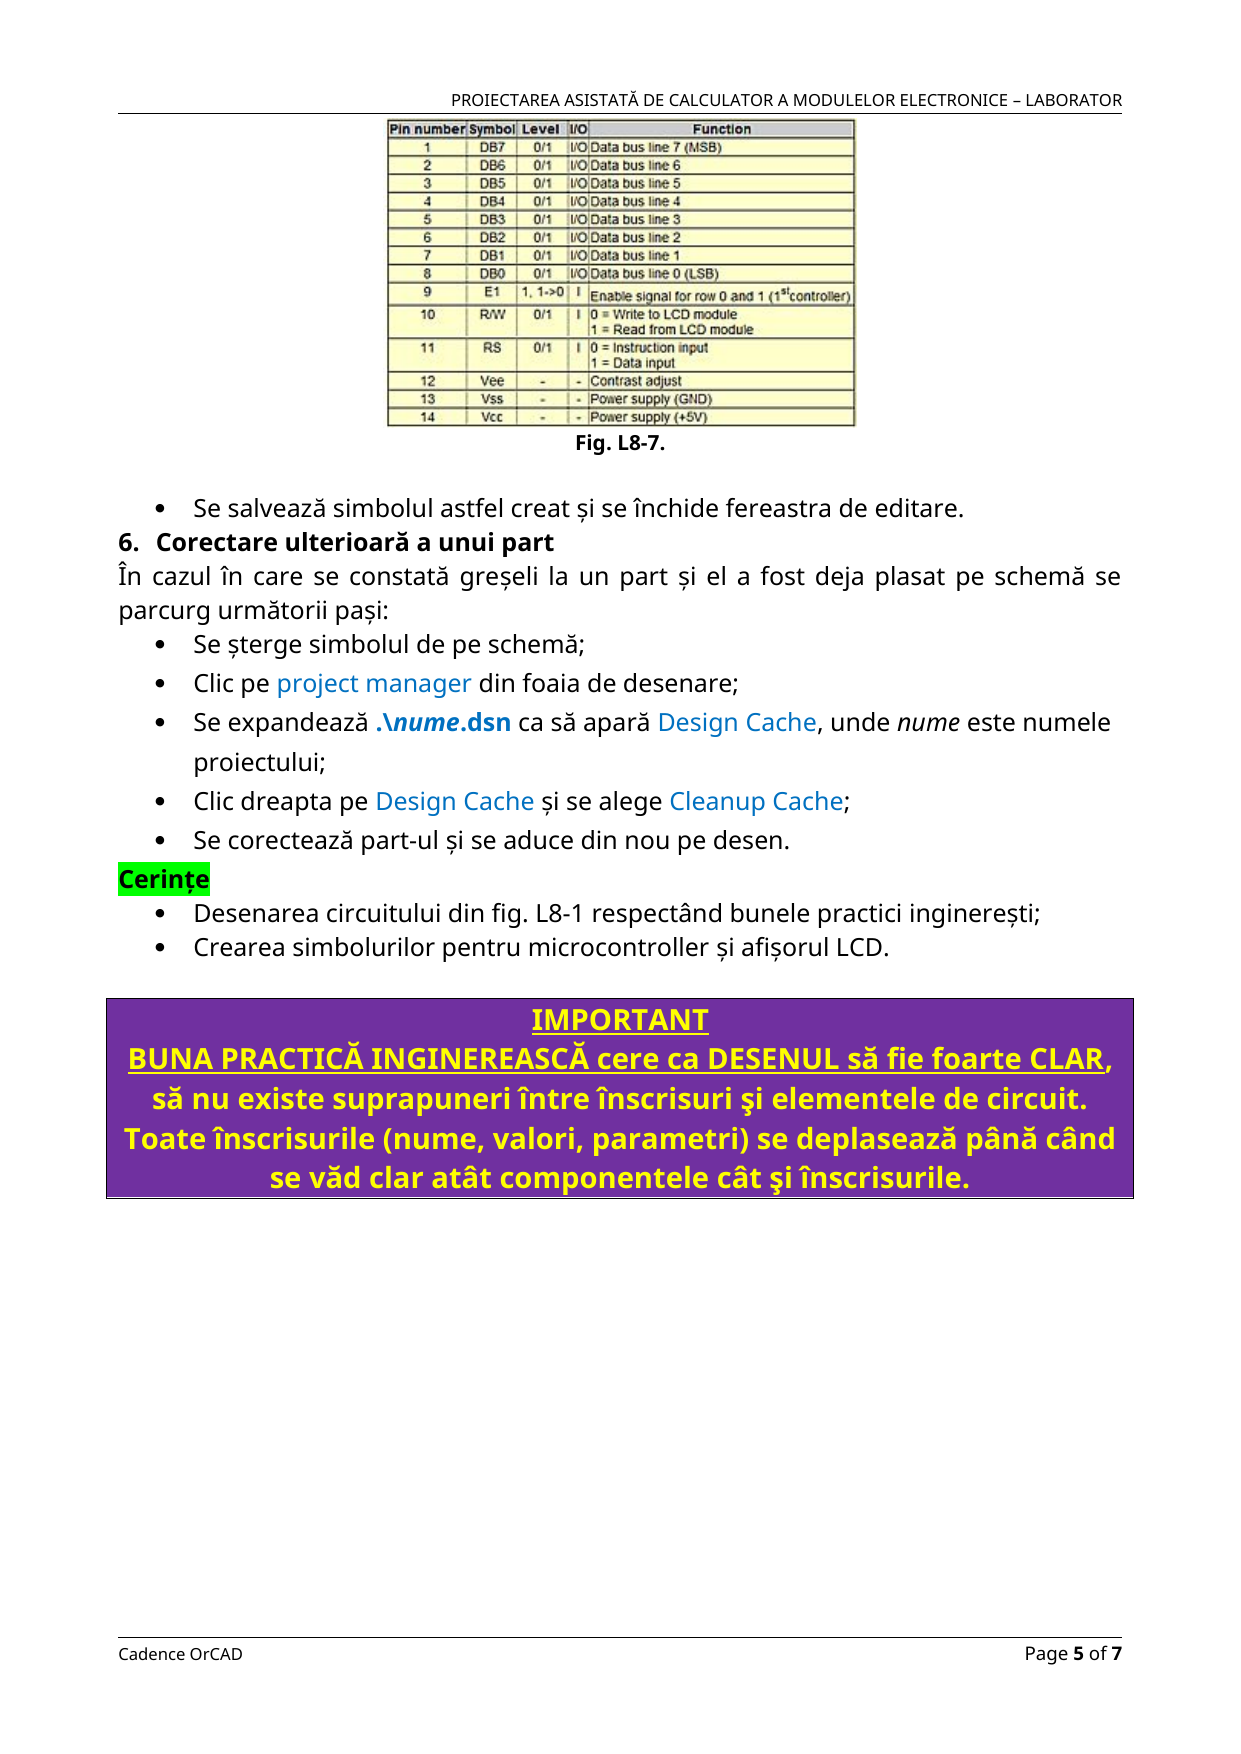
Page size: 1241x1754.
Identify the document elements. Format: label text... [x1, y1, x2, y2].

text În cazul în care se constată greșeli la un part și el a fost deja plasat pe schemă se parcurg următorii pași: [118, 558, 1122, 627]
text Cerinţe [118, 862, 1122, 896]
list Corectare ulterioară a unui part [118, 524, 1122, 558]
list Clic pe project manager din foaia de desenare; [156, 666, 1122, 700]
list Se corectează part-ul și se aduce din nou pe desen. [156, 822, 1122, 857]
picture [383, 118, 858, 428]
list Desenarea circuitului din fig. L8-1 respectând bunele practici inginereşti; [156, 896, 1122, 930]
list Clic dreapta pe Design Cache și se alege Cleanup Cache; [156, 783, 1122, 817]
text Fig. L8-7. [118, 428, 1122, 456]
list Se șterge simbolul de pe schemă; [156, 627, 1122, 661]
list Se salvează simbolul astfel creat şi se închide fereastra de editare. [156, 490, 1122, 524]
table_header IMPORTANT BUNA PRACTICĂ INGINEREASCĂ cere ca DESENUL să fie foarte CLAR, să nu existe suprapuneri între înscrisuri şi elementele de circuit. Toate înscrisurile (nume, valori, parametri) se deplasează până când se văd clar atât componentele cât şi înscrisurile. [107, 999, 1133, 1197]
list Crearea simbolurilor pentru microcontroller și afişorul LCD. [156, 930, 1122, 964]
list Se expandează .\nume.dsn ca să apară Design Cache, unde nume este numele proiectului; [156, 705, 1122, 778]
